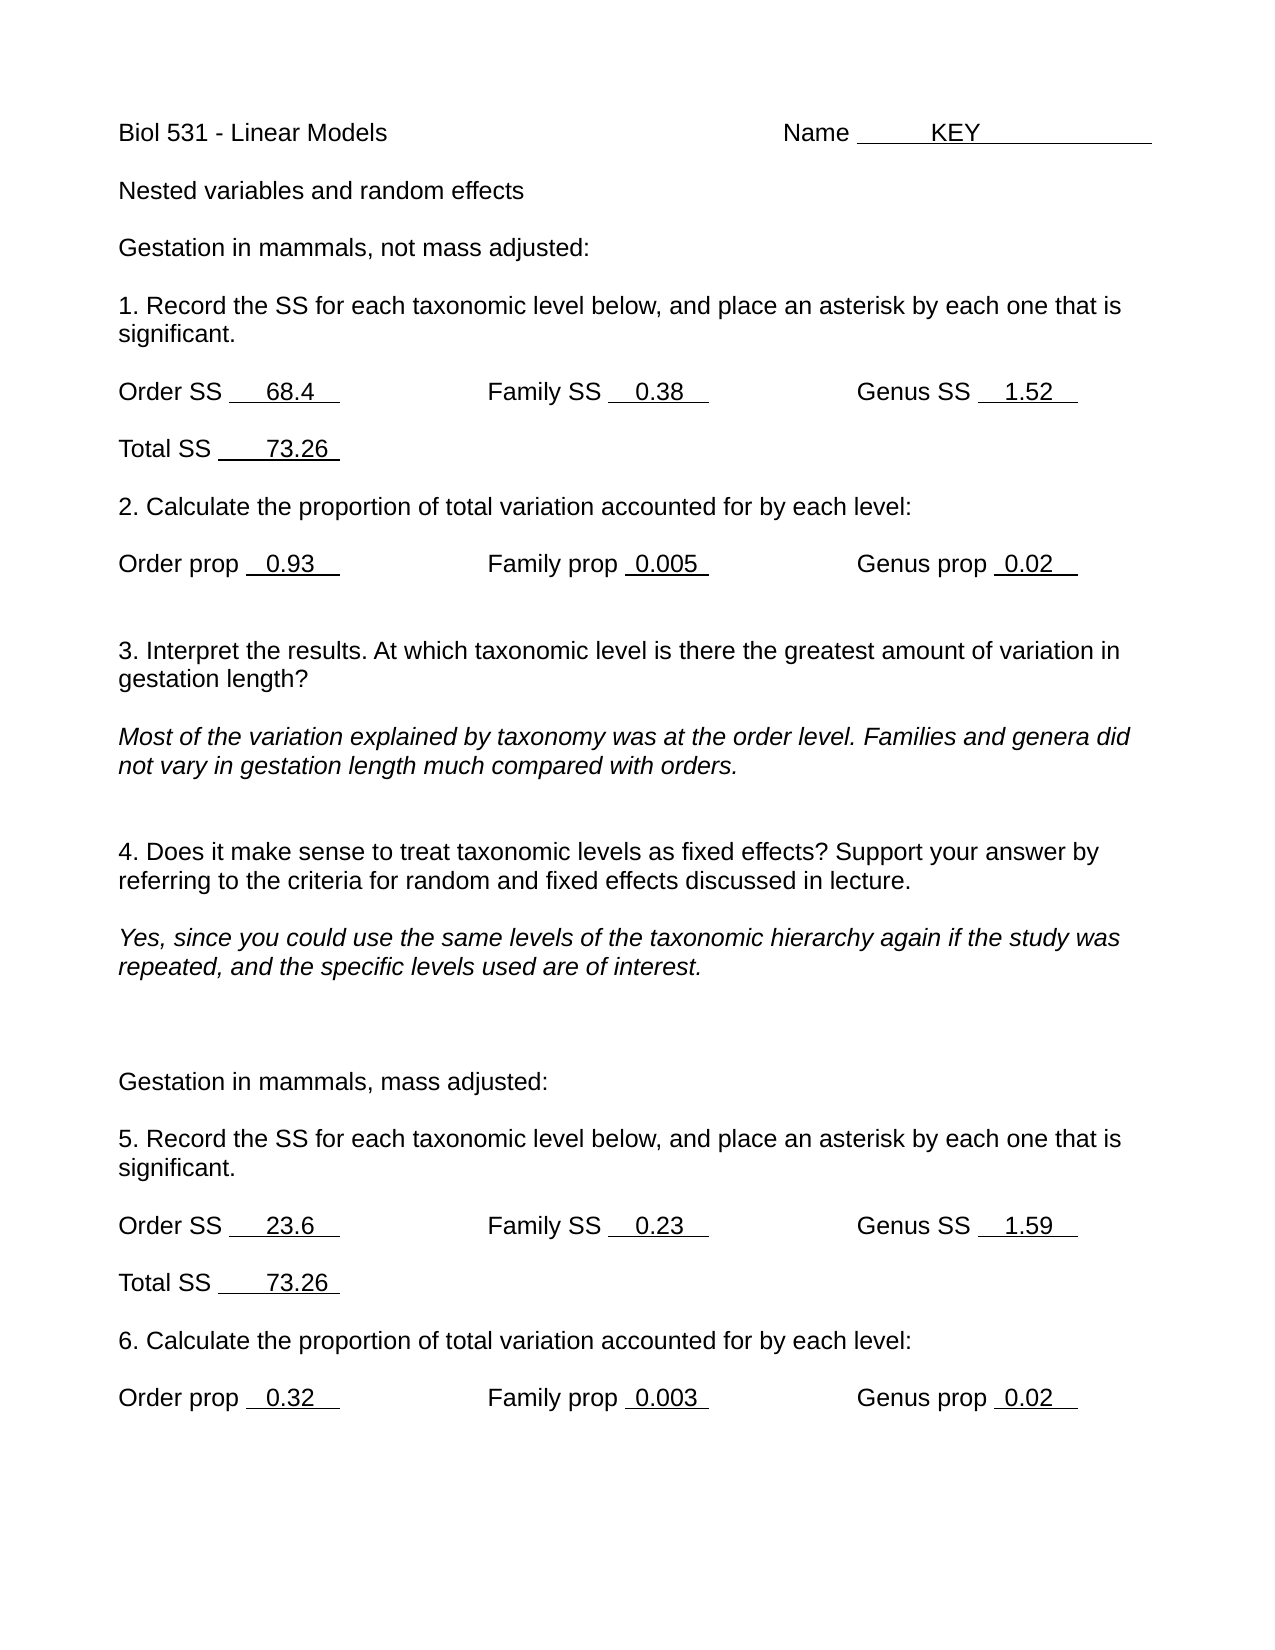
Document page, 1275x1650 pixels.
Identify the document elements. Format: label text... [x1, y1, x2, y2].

text 3. Interpret the results. At which taxonomic level is there the greatest amount of variation in gestation length? [118, 636, 1157, 693]
text 2. Calculate the proportion of total variation accounted for by each level: [118, 492, 1157, 521]
text 1. Record the SS for each taxonomic level below, and place an asterisk by each one that is significant. [118, 291, 1157, 348]
text Nested variables and random effects [118, 176, 1157, 204]
text Gestation in mammals, mass adjusted: [118, 1067, 1157, 1096]
text 6. Calculate the proportion of total variation accounted for by each level: [118, 1326, 1157, 1354]
text Most of the variation explained by taxonomy was at the order level. Families and genera did not vary in gestation length much compared with orders. [118, 722, 1157, 779]
text Order SS 68.4 Family SS 0.38 Genus SS 1.52 [118, 377, 1157, 406]
text Order SS 23.6 Family SS 0.23 Genus SS 1.59 [118, 1211, 1157, 1239]
text Order prop 0.32 Family prop 0.003 Genus prop 0.02 [118, 1383, 1157, 1412]
text 4. Does it make sense to treat taxonomic levels as fixed effects? Support your answer by referring to the criteria for random and fixed effects discussed in lecture. [118, 837, 1157, 894]
text Gestation in mammals, not mass adjusted: [118, 233, 1157, 262]
text 5. Record the SS for each taxonomic level below, and place an asterisk by each one that is significant. [118, 1124, 1157, 1182]
text Order prop 0.93 Family prop 0.005 Genus prop 0.02 [118, 549, 1157, 578]
text Yes, since you could use the same levels of the taxonomic hierarchy again if the study was repeated, and the specific levels used are of interest. [118, 923, 1157, 981]
text Biol 531 - Linear Models Name KEY [118, 118, 1157, 147]
text Total SS 73.26 [118, 1268, 1157, 1297]
text Total SS 73.26 [118, 434, 1157, 463]
